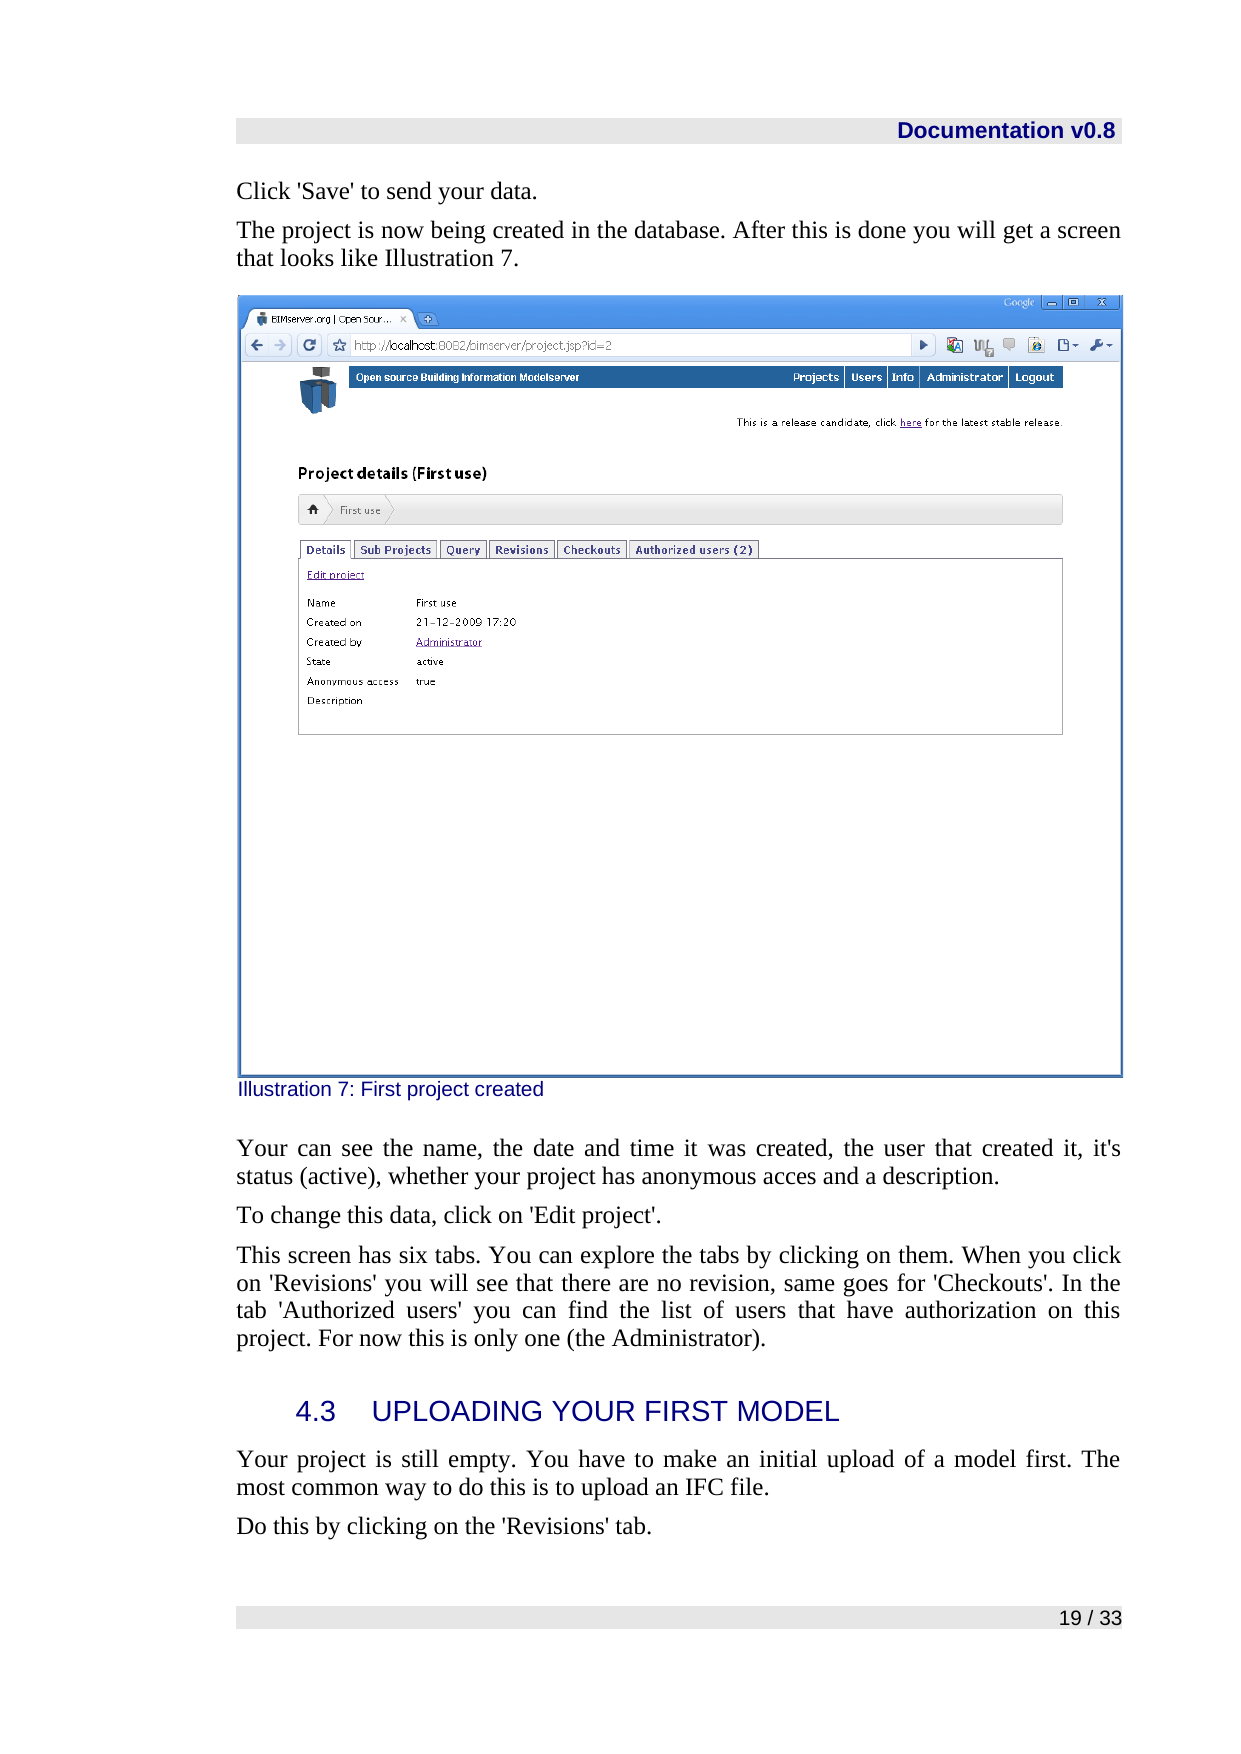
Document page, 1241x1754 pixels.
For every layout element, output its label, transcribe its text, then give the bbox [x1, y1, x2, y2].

text Illustration 7: First project created [237, 1078, 1123, 1101]
text This screen has six tabs. You can explore the tabs by clicking on them. When you click on 'Revisions' you will see that there are no revision, same goes for 'Checkouts'. In the tab 'Authorized users' you can find the list of users that have authorization on this project. For now this is only one (the Administrator). [236, 1241, 1122, 1352]
text Your can see the name, the date and time it was created, the user that created it, it's status (active), whether your project has anonymous acces and a description. [236, 284, 1123, 1190]
text The project is now being created in the database. After this is done you will get a screen that looks like Illustration 7. [236, 217, 1122, 272]
text Click 'Save' to send your data. [236, 177, 1122, 205]
text Your project is still empty. You have to make an initial upload of a model first. The most common way to do this is to upload an IFC file. [236, 1445, 1122, 1500]
text To change this data, click on 'Edit project'. [236, 1202, 1122, 1229]
picture [237, 295, 1124, 1078]
subtitle Uploading your first model [236, 1394, 1122, 1427]
text Do this by clicking on the 'Revisions' tab. [236, 1512, 1122, 1540]
